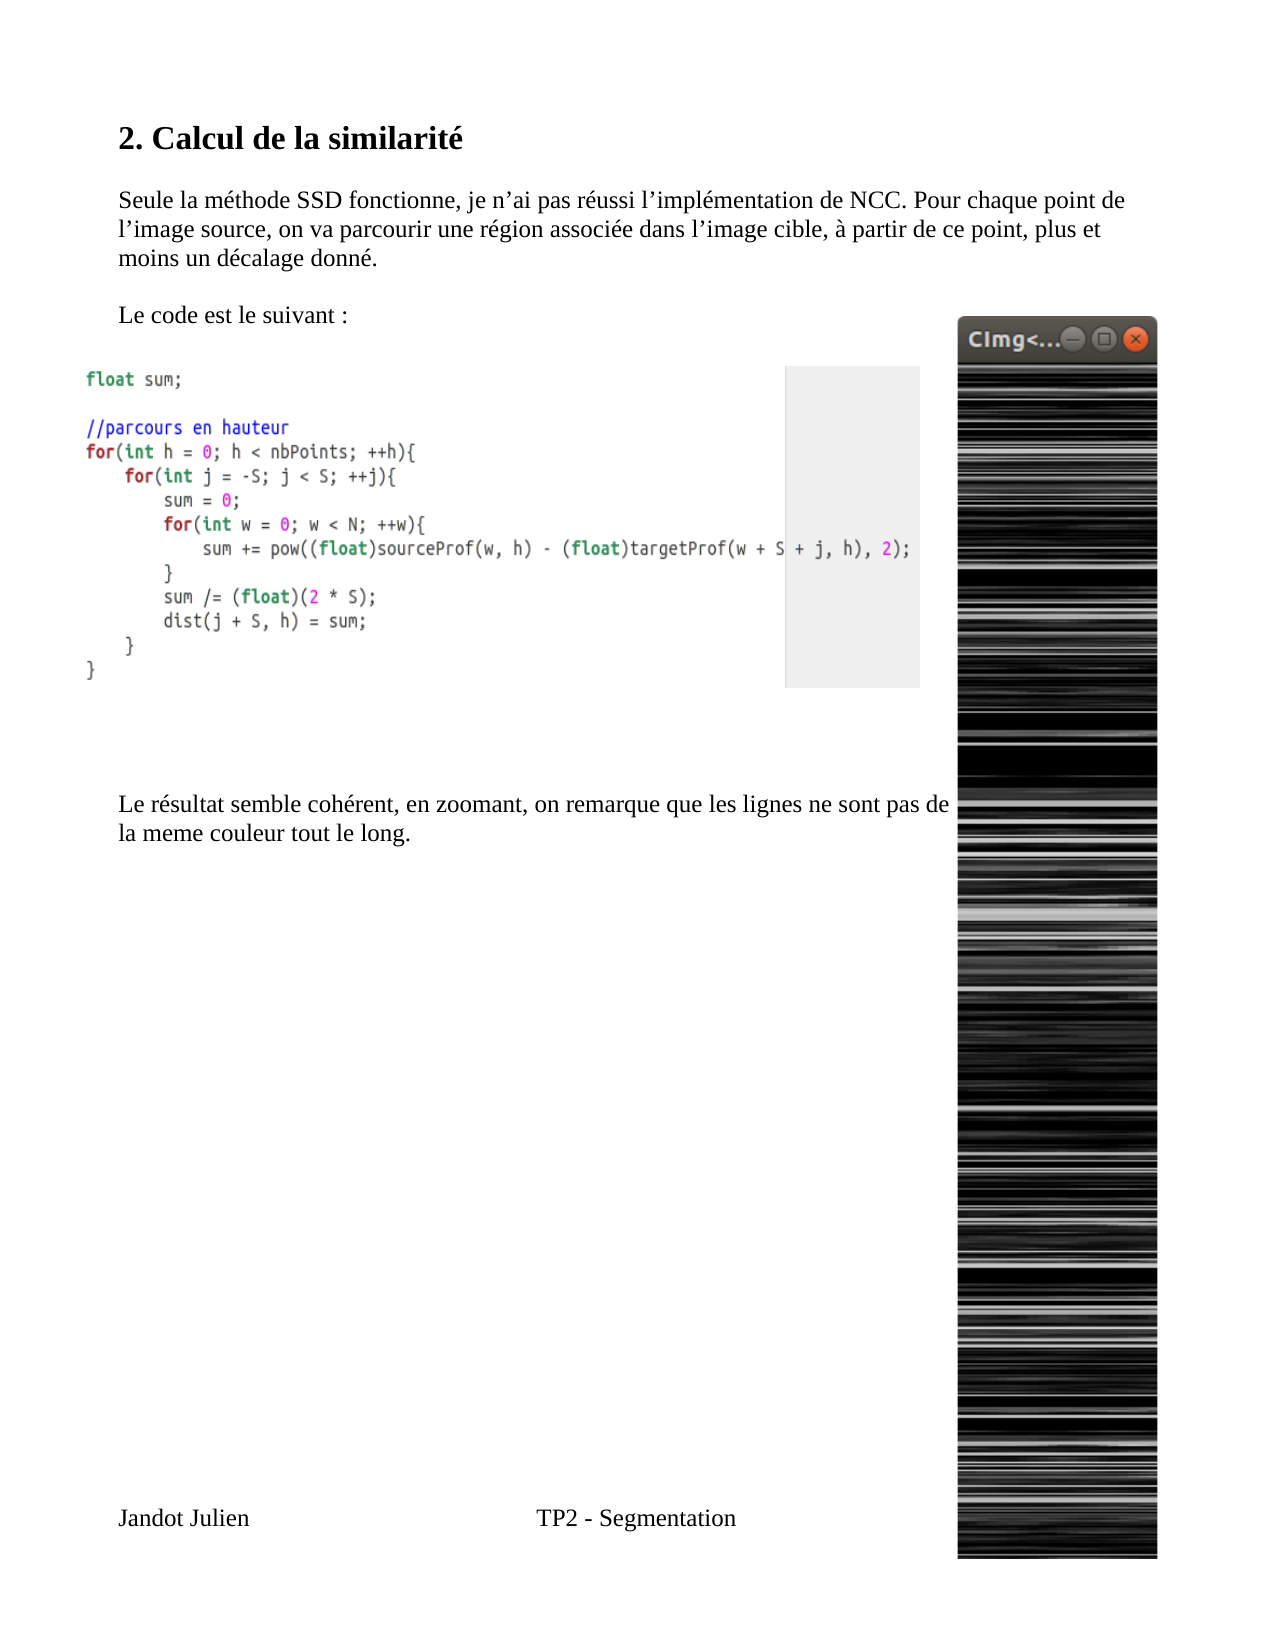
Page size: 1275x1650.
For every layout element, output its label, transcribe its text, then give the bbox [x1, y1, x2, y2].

picture [957, 316, 1158, 1559]
text Seule la méthode SSD fonctionne, je n’ai pas réussi l’implémentation de NCC. Pour chaque point de l’image source, on va parcourir une région associée dans l’image cible, à partir de ce point, plus et moins un décalage donné. [118, 185, 1157, 271]
text Le code est le suivant : [118, 300, 1157, 329]
text Le résultat semble cohérent, en zoomant, on remarque que les lignes ne sont pas de la meme couleur tout le long. [118, 789, 957, 846]
picture [84, 366, 920, 688]
text 2. Calcul de la similarité [118, 118, 1157, 156]
